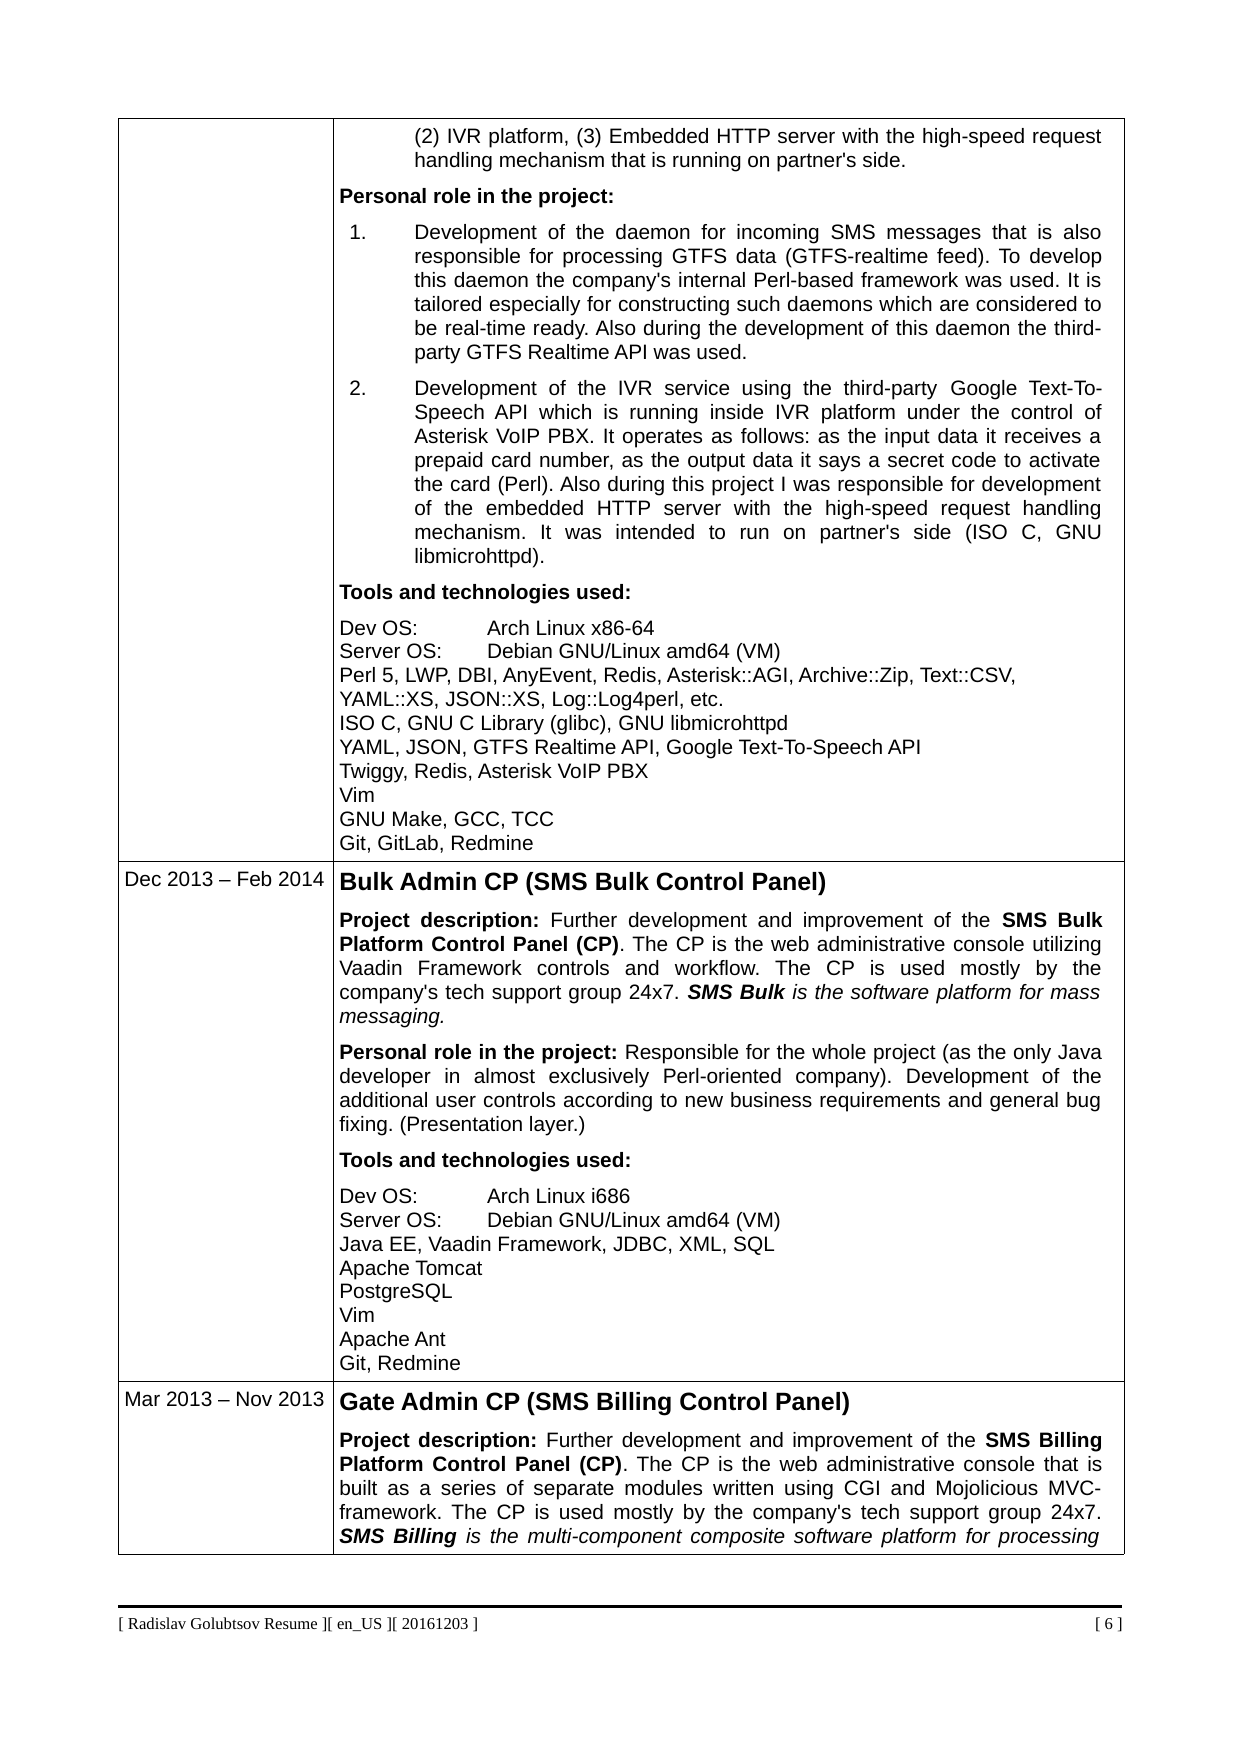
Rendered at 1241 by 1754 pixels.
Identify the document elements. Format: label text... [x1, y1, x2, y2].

table_cell Mar 2013 – Nov 2013 [119, 1382, 333, 1554]
table_cell (2) IVR platform, (3) Embedded HTTP server with the high-speed request handling mechanism that is running on partner's side. Personal role in the project: Development of the daemon for incoming SMS messages that is also responsible for processing GTFS data (GTFS-realtime feed). To develop this daemon the company's internal Perl-based framework was used. It is tailored especially for constructing such daemons which are considered to be real-time ready. Also during the development of this daemon the third-party GTFS Realtime API was used. Development of the IVR service using the third-party Google Text-To-Speech API which is running inside IVR platform under the control of Asterisk VoIP PBX. It operates as follows: as the input data it receives a prepaid card number, as the output data it says a secret code to activate the card (Perl). Also during this project I was responsible for development of the embedded HTTP server with the high-speed request handling mechanism. It was intended to run on partner's side (ISO C, GNU libmicrohttpd). Tools and technologies used: Dev OS: Arch Linux x86-64 Server OS: Debian GNU/Linux amd64 (VM) Perl 5, LWP, DBI, AnyEvent, Redis, Asterisk::AGI, Archive::Zip, Text::CSV, YAML::XS, JSON::XS, Log::Log4perl, etc. ISO C, GNU C Library (glibc), GNU libmicrohttpd YAML, JSON, GTFS Realtime API, Google Text-To-Speech API Twiggy, Redis, Asterisk VoIP PBX Vim GNU Make, GCC, TCC Git, GitLab, Redmine [334, 119, 1124, 861]
table_cell Gate Admin CP (SMS Billing Control Panel) Project description: Further development and improvement of the SMS Billing Platform Control Panel (CP). The CP is the web administrative console that is built as a series of separate modules written using CGI and Mojolicious MVC-framework. The CP is used mostly by the company's tech support group 24x7. SMS Billing is the multi-component composite software platform for processing [334, 1382, 1124, 1554]
table_cell Dec 2013 – Feb 2014 [119, 862, 333, 1381]
table_cell [119, 119, 333, 861]
table_cell Bulk Admin CP (SMS Bulk Control Panel) Project description: Further development and improvement of the SMS Bulk Platform Control Panel (CP). The CP is the web administrative console utilizing Vaadin Framework controls and workflow. The CP is used mostly by the company's tech support group 24x7. SMS Bulk is the software platform for mass messaging. Personal role in the project: Responsible for the whole project (as the only Java developer in almost exclusively Perl-oriented company). Development of the additional user controls according to new business requirements and general bug fixing. (Presentation layer.) Tools and technologies used: Dev OS: Arch Linux i686 Server OS: Debian GNU/Linux amd64 (VM) Java EE, Vaadin Framework, JDBC, XML, SQL Apache Tomcat PostgreSQL Vim Apache Ant Git, Redmine [334, 862, 1124, 1381]
